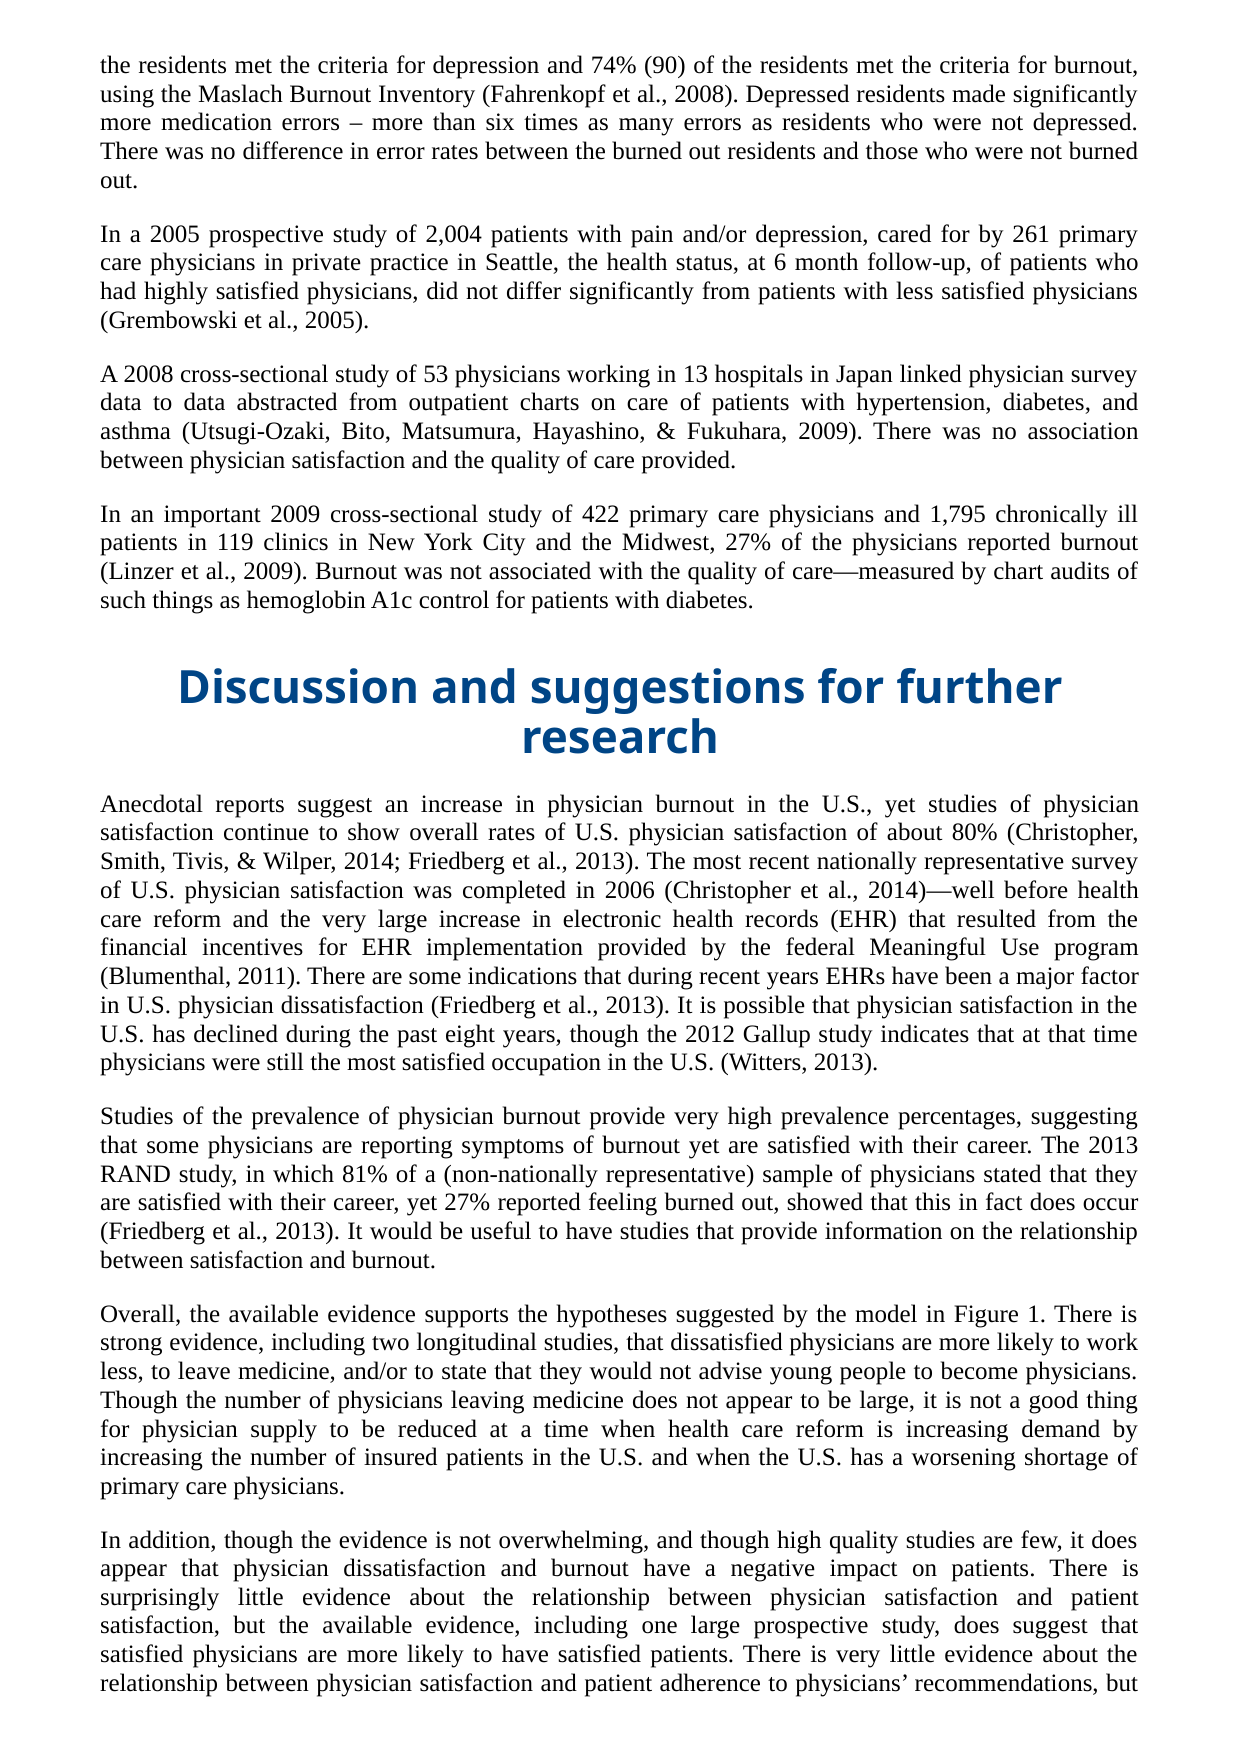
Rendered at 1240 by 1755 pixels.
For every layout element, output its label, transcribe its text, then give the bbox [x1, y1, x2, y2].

text Studies of the prevalence of physician burnout provide very high prevalence percentages, suggesting that some physicians are reporting symptoms of burnout yet are satisfied with their career. The 2013 RAND study, in which 81% of a (non-nationally representative) sample of physicians stated that they are satisfied with their career, yet 27% reported feeling burned out, showed that this in fact does occur (Friedberg et al., 2013). It would be useful to have studies that provide information on the relationship between satisfaction and burnout. [100, 1101, 1139, 1274]
text In an important 2009 cross-sectional study of 422 primary care physicians and 1,795 chronically ill patients in 119 clinics in New York City and the Midwest, 27% of the physicians reported burnout (Linzer et al., 2009). Burnout was not associated with the quality of care—measured by chart audits of such things as hemoglobin A1c control for patients with diabetes. [100, 499, 1139, 614]
text In a 2005 prospective study of 2,004 patients with pain and/or depression, cared for by 261 primary care physicians in private practice in Seattle, the health status, at 6 month follow-up, of patients who had highly satisfied physicians, did not differ significantly from patients with less satisfied physicians (Grembowski et al., 2005). [100, 219, 1139, 334]
text Overall, the available evidence supports the hypotheses suggested by the model in Figure 1. There is strong evidence, including two longitudinal studies, that dissatisfied physicians are more likely to work less, to leave medicine, and/or to state that they would not advise young people to become physicians. Though the number of physicians leaving medicine does not appear to be large, it is not a good thing for physician supply to be reduced at a time when health care reform is increasing demand by increasing the number of insured patients in the U.S. and when the U.S. has a worsening shortage of primary care physicians. [100, 1299, 1139, 1500]
text Anecdotal reports suggest an increase in physician burnout in the U.S., yet studies of physician satisfaction continue to show overall rates of U.S. physician satisfaction of about 80% (Christopher, Smith, Tivis, & Wilper, 2014; Friedberg et al., 2013). The most recent nationally representative survey of U.S. physician satisfaction was completed in 2006 (Christopher et al., 2014)—well before health care reform and the very large increase in electronic health records (EHR) that resulted from the financial incentives for EHR implementation provided by the federal Meaningful Use program (Blumenthal, 2011). There are some indications that during recent years EHRs have been a major factor in U.S. physician dissatisfaction (Friedberg et al., 2013). It is possible that physician satisfaction in the U.S. has declined during the past eight years, though the 2012 Gallup study indicates that at that time physicians were still the most satisfied occupation in the U.S. (Witters, 2013). [100, 789, 1139, 1076]
text In addition, though the evidence is not overwhelming, and though high quality studies are few, it does appear that physician dissatisfaction and burnout have a negative impact on patients. There is surprisingly little evidence about the relationship between physician satisfaction and patient satisfaction, but the available evidence, including one large prospective study, does suggest that satisfied physicians are more likely to have satisfied patients. There is very little evidence about the relationship between physician satisfaction and patient adherence to physicians’ recommendations, but [100, 1525, 1139, 1696]
text A 2008 cross-sectional study of 53 physicians working in 13 hospitals in Japan linked physician survey data to data abstracted from outpatient charts on care of patients with hypertension, diabetes, and asthma (Utsugi-Ozaki, Bito, Matsumura, Hayashino, & Fukuhara, 2009). There was no association between physician satisfaction and the quality of care provided. [100, 359, 1139, 474]
subtitle Discussion and suggestions for further research [100, 664, 1139, 764]
text the residents met the criteria for depression and 74% (90) of the residents met the criteria for burnout, using the Maslach Burnout Inventory (Fahrenkopf et al., 2008). Depressed residents made significantly more medication errors – more than six times as many errors as residents who were not depressed. There was no difference in error rates between the burned out residents and those who were not burned out. [100, 50, 1139, 194]
